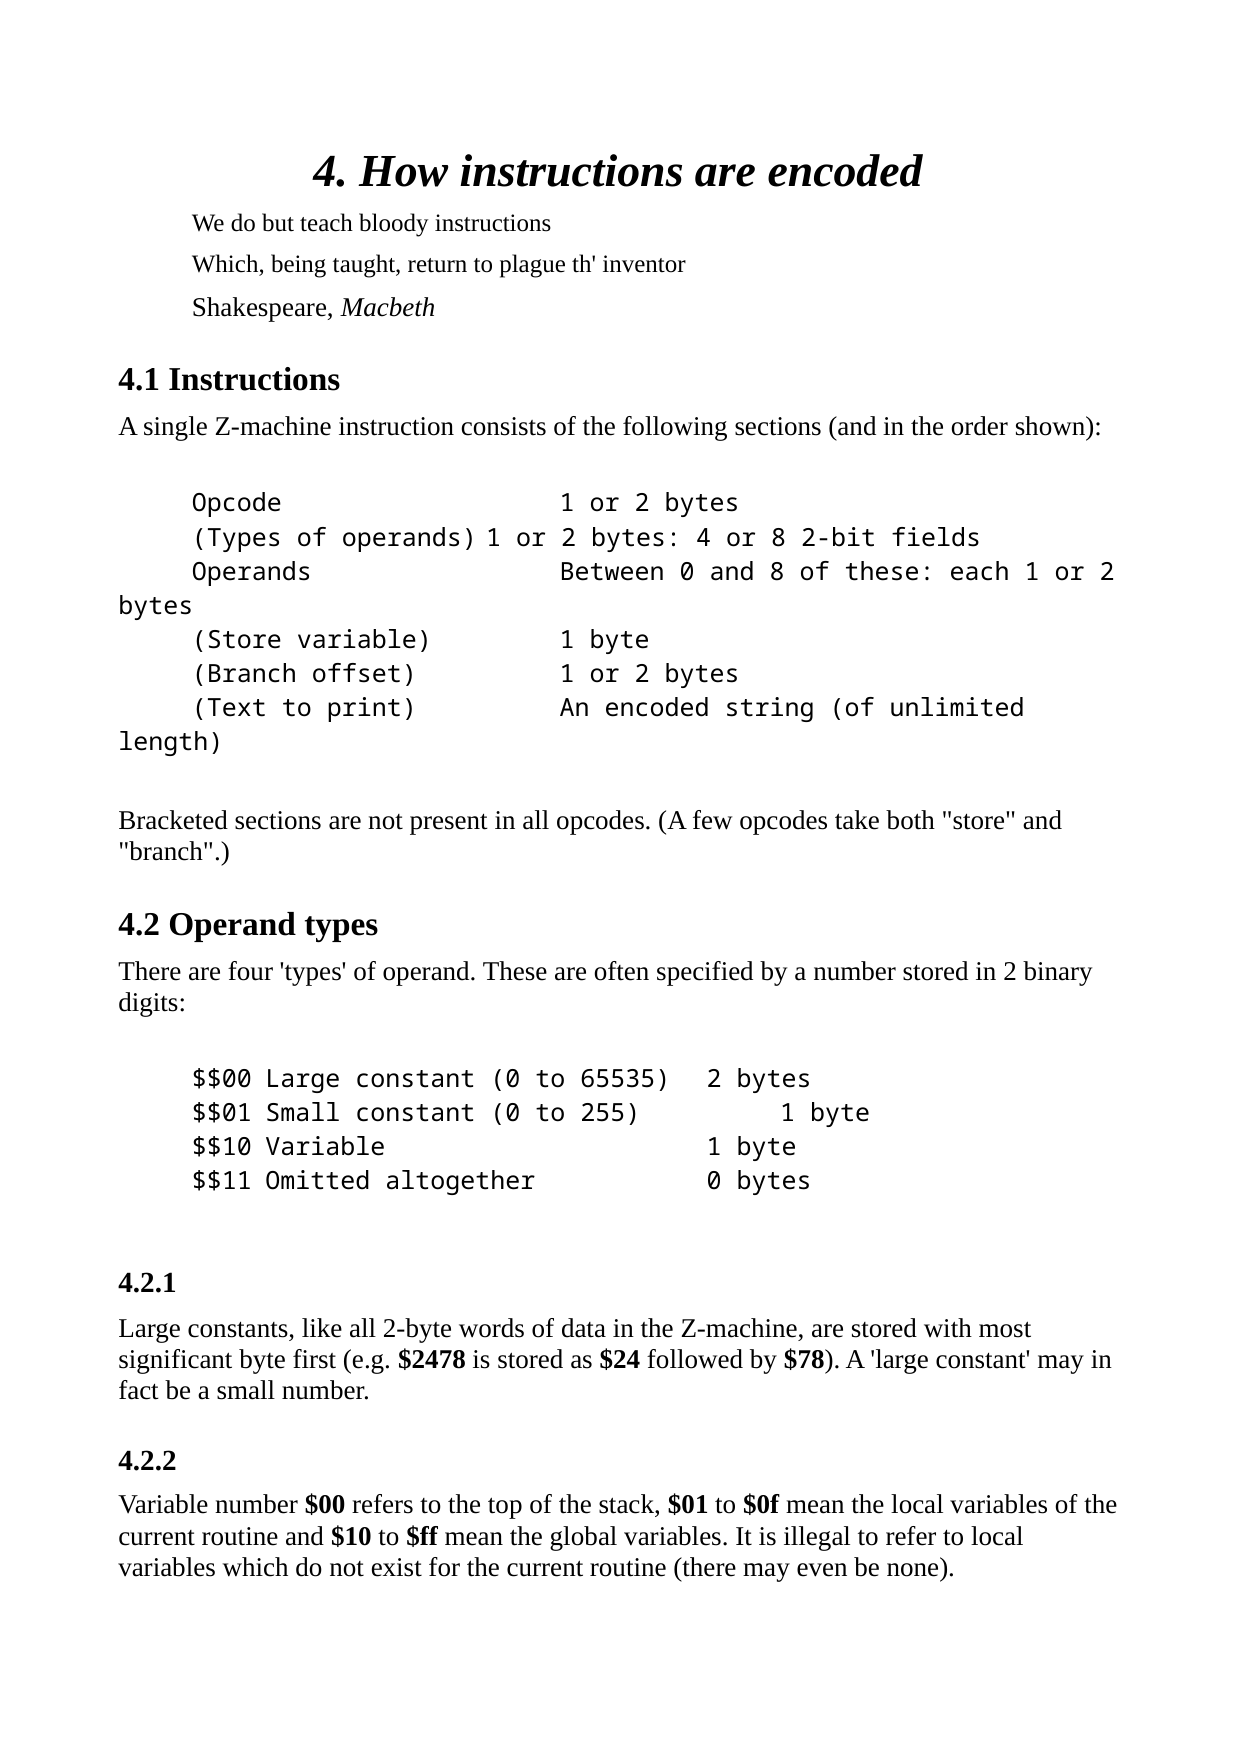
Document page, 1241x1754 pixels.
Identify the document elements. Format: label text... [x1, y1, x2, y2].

text Opcode 1 or 2 bytes (Types of operands) 1 or 2 bytes: 4 or 8 2-bit fields Operands Between 0 and 8 of these: each 1 or 2 bytes (Store variable) 1 byte (Branch offset) 1 or 2 bytes (Text to print) An encoded string (of unlimited length) [118, 485, 1122, 792]
text Bracketed sections are not present in all opcodes. (A few opcodes take both "store" and "branch".) [118, 804, 1122, 866]
subtitle 4.2.2 [118, 1443, 1122, 1476]
text We do but teach bloody instructions [192, 208, 1122, 237]
text There are four 'types' of operand. These are often specified by a number stored in 2 binary digits: [118, 955, 1122, 1048]
subtitle 4.2.1 [118, 1266, 1122, 1299]
text Which, being taught, return to plague th' inventor [192, 249, 1122, 278]
subtitle 4.2 Operand types [118, 904, 1122, 942]
subtitle 4. How instructions are encoded [118, 143, 1122, 196]
text A single Z-machine instruction consists of the following sections (and in the order shown): [118, 410, 1122, 473]
text Shakespeare, Macbeth [192, 291, 1122, 322]
subtitle 4.1 Instructions [118, 359, 1122, 398]
text Large constants, like all 2-byte words of data in the Z-machine, are stored with most significant byte first (e.g. $2478 is stored as $24 followed by $78). A 'large constant' may in fact be a small number. [118, 1312, 1122, 1405]
text Variable number $00 refers to the top of the stack, $01 to $0f mean the local variables of the current routine and $10 to $ff mean the global variables. It is illegal to refer to local variables which do not exist for the current routine (there may even be none). [118, 1489, 1122, 1582]
text $$00 Large constant (0 to 65535) 2 bytes $$01 Small constant (0 to 255) 1 byte $$10 Variable 1 byte $$11 Omitted altogether 0 bytes [192, 1061, 1122, 1228]
